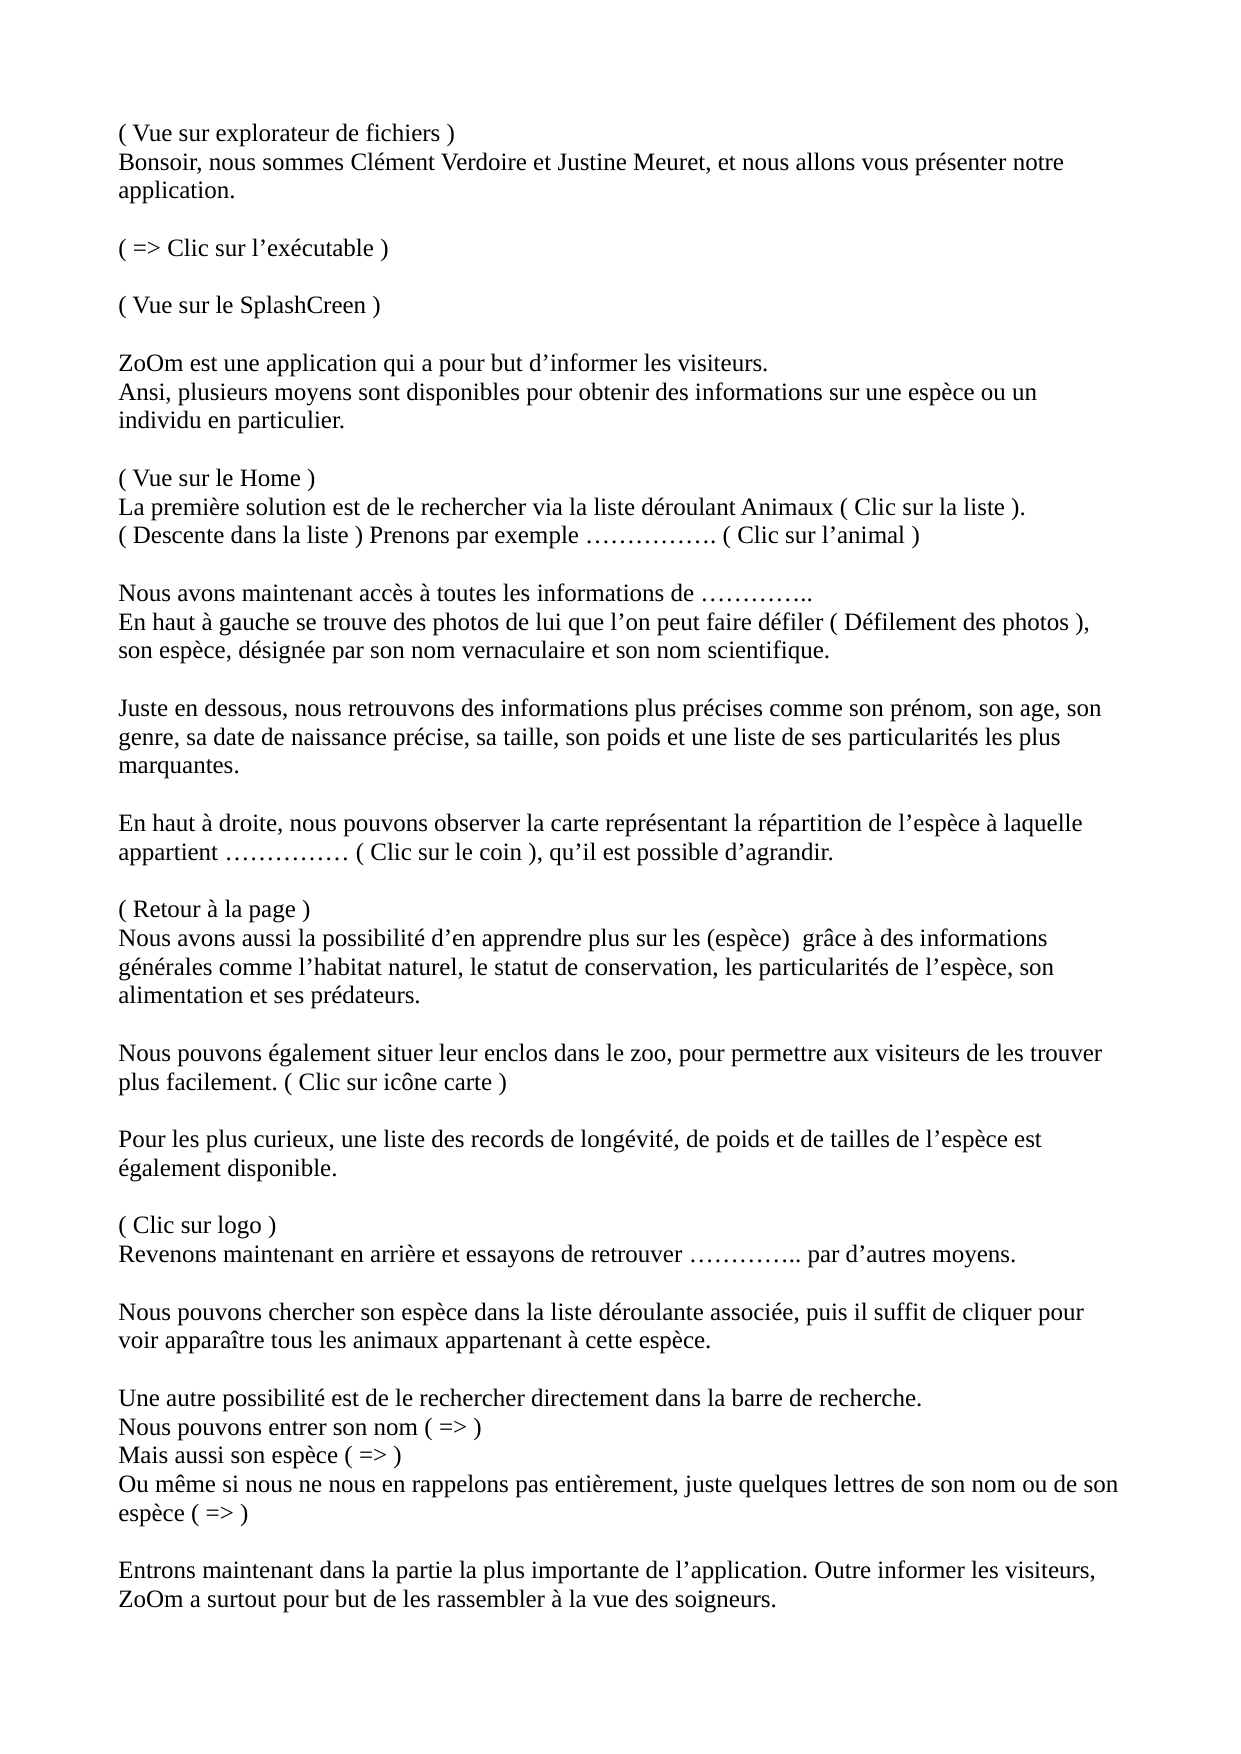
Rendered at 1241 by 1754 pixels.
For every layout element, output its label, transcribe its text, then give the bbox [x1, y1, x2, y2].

text En haut à gauche se trouve des photos de lui que l’on peut faire défiler ( Défilement des photos ), son espèce, désignée par son nom vernaculaire et son nom scientifique. [118, 607, 1122, 664]
text En haut à droite, nous pouvons observer la carte représentant la répartition de l’espèce à laquelle appartient …………… ( Clic sur le coin ), qu’il est possible d’agrandir. [118, 808, 1122, 866]
text Nous avons maintenant accès à toutes les informations de ………….. [118, 578, 1122, 607]
text ( Vue sur explorateur de fichiers ) [118, 118, 1122, 147]
text Pour les plus curieux, une liste des records de longévité, de poids et de tailles de l’espèce est également disponible. [118, 1124, 1122, 1182]
text Nous avons aussi la possibilité d’en apprendre plus sur les (espèce) grâce à des informations générales comme l’habitat naturel, le statut de conservation, les particularités de l’espèce, son alimentation et ses prédateurs. [118, 923, 1122, 1009]
text Ansi, plusieurs moyens sont disponibles pour obtenir des informations sur une espèce ou un individu en particulier. [118, 377, 1122, 434]
text ( => Clic sur l’exécutable ) [118, 233, 1122, 262]
text La première solution est de le rechercher via la liste déroulant Animaux ( Clic sur la liste ). [118, 492, 1122, 521]
text Juste en dessous, nous retrouvons des informations plus précises comme son prénom, son age, son genre, sa date de naissance précise, sa taille, son poids et une liste de ses particularités les plus marquantes. [118, 693, 1122, 779]
text ( Retour à la page ) [118, 894, 1122, 923]
text Nous pouvons chercher son espèce dans la liste déroulante associée, puis il suffit de cliquer pour voir apparaître tous les animaux appartenant à cette espèce. [118, 1297, 1122, 1354]
text Entrons maintenant dans la partie la plus importante de l’application. Outre informer les visiteurs, ZoOm a surtout pour but de les rassembler à la vue des soigneurs. [118, 1556, 1122, 1613]
text Mais aussi son espèce ( => ) [118, 1441, 1122, 1469]
text Revenons maintenant en arrière et essayons de retrouver ………….. par d’autres moyens. [118, 1239, 1122, 1268]
text ( Clic sur logo ) [118, 1211, 1122, 1239]
text Nous pouvons également situer leur enclos dans le zoo, pour permettre aux visiteurs de les trouver plus facilement. ( Clic sur icône carte ) [118, 1038, 1122, 1096]
text ( Descente dans la liste ) Prenons par exemple ……………. ( Clic sur l’animal ) [118, 521, 1122, 549]
text ( Vue sur le SplashCreen ) [118, 291, 1122, 319]
text Nous pouvons entrer son nom ( => ) [118, 1412, 1122, 1441]
text Ou même si nous ne nous en rappelons pas entièrement, juste quelques lettres de son nom ou de son espèce ( => ) [118, 1469, 1122, 1527]
text Une autre possibilité est de le rechercher directement dans la barre de recherche. [118, 1383, 1122, 1412]
text ZoOm est une application qui a pour but d’informer les visiteurs. [118, 348, 1122, 377]
text Bonsoir, nous sommes Clément Verdoire et Justine Meuret, et nous allons vous présenter notre application. [118, 147, 1122, 204]
text ( Vue sur le Home ) [118, 463, 1122, 492]
